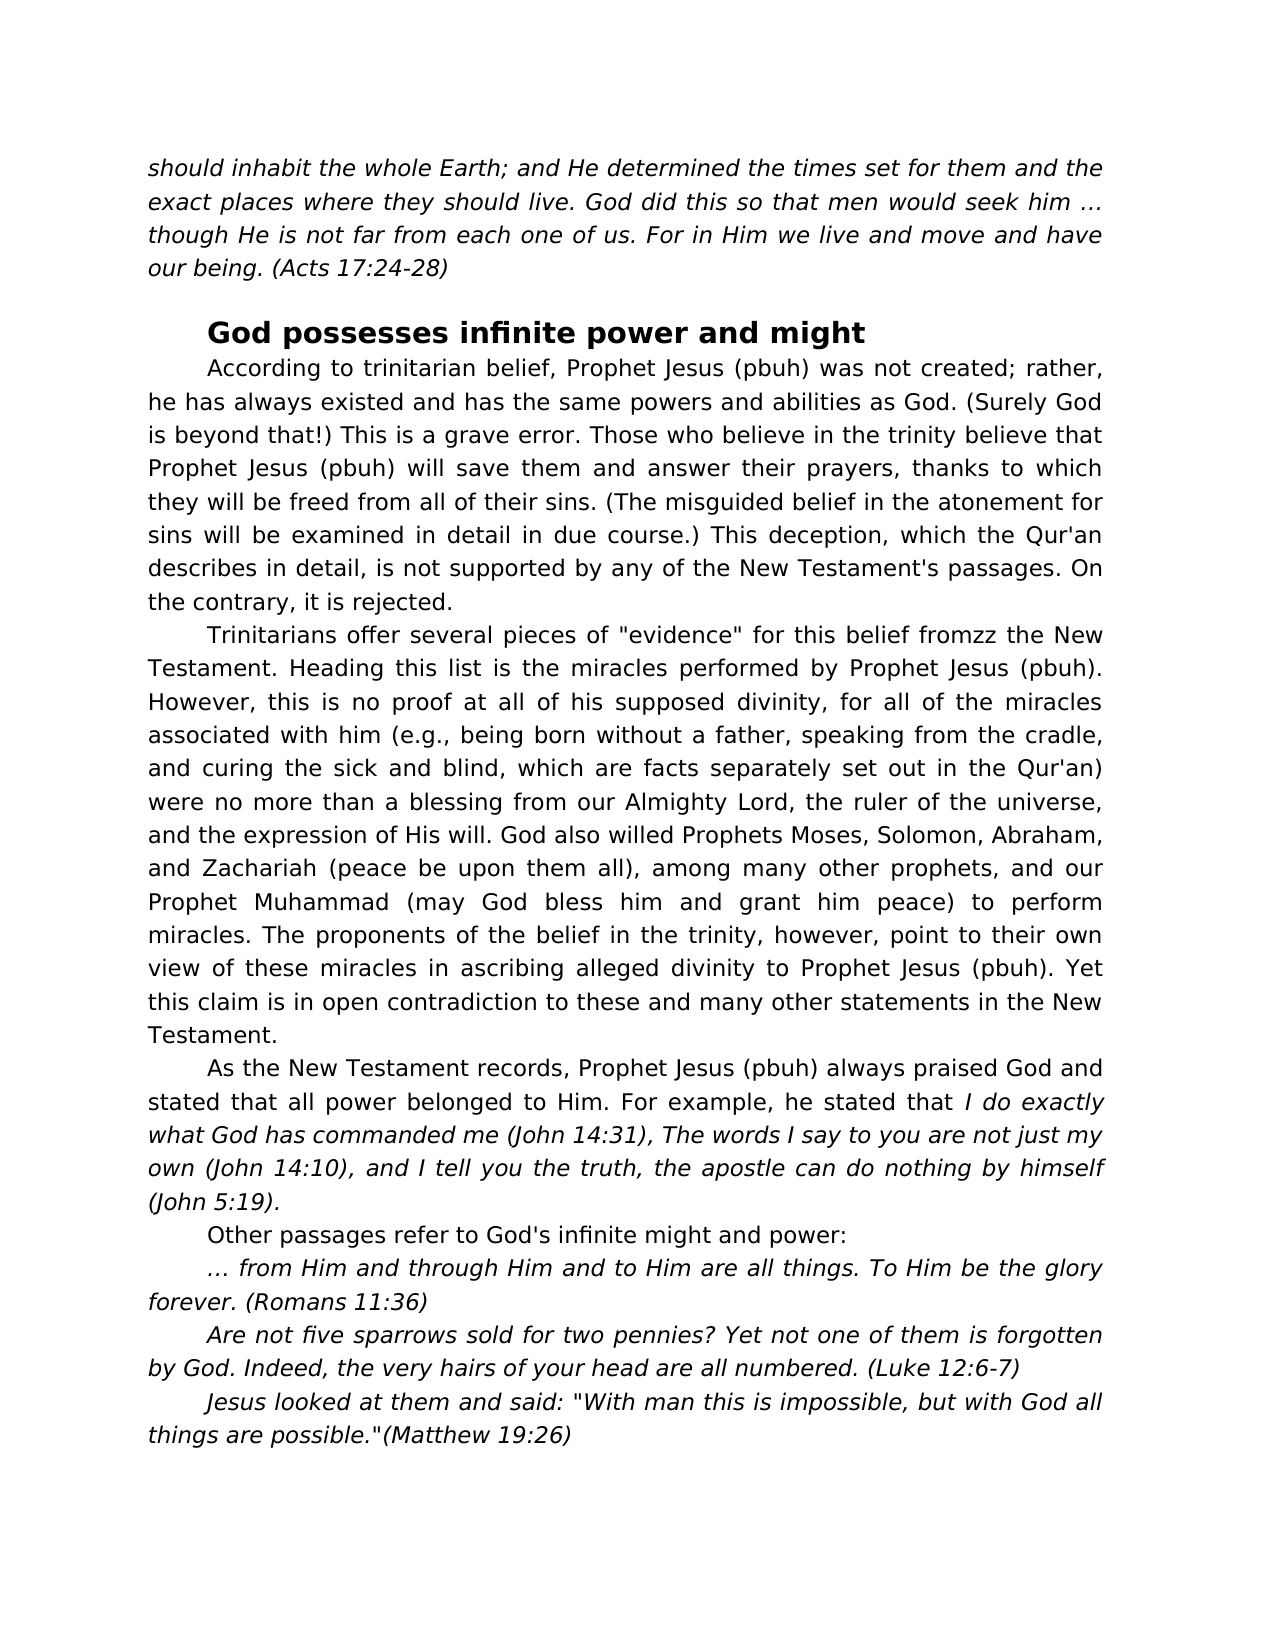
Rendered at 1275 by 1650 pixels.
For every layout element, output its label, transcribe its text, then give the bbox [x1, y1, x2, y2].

text Other passages refer to God's infinite might and power: [148, 1217, 1104, 1250]
text God possesses infinite power and might [148, 317, 1104, 350]
text Trinitarians offer several pieces of "evidence" for this belief fromzz the New Testament. Heading this list is the miracles performed by Prophet Jesus (pbuh). However, this is no proof at all of his supposed divinity, for all of the miracles associated with him (e.g., being born without a father, speaking from the cradle, and curing the sick and blind, which are facts separately set out in the Qur'an) were no more than a blessing from our Almighty Lord, the ruler of the universe, and the expression of His will. God also willed Prophets Moses, Solomon, Abraham, and Zachariah (peace be upon them all), among many other prophets, and our Prophet Muhammad (may God bless him and grant him peace) to perform miracles. The proponents of the belief in the trinity, however, point to their own view of these miracles in ascribing alleged divinity to Prophet Jesus (pbuh). Yet this claim is in open contradiction to these and many other statements in the New Testament. [148, 617, 1104, 1050]
text Jesus looked at them and said: "With man this is impossible, but with God all things are possible."(Matthew 19:26) [148, 1383, 1104, 1450]
text As the New Testament records, Prophet Jesus (pbuh) always praised God and stated that all power belonged to Him. For example, he stated that I do exactly what God has commanded me (John 14:31), The words I say to you are not just my own (John 14:10), and I tell you the truth, the apostle can do nothing by himself (John 5:19). [148, 1050, 1104, 1217]
text Are not five sparrows sold for two pennies? Yet not one of them is forgotten by God. Indeed, the very hairs of your head are all numbered. (Luke 12:6-7) [148, 1317, 1104, 1383]
text should inhabit the whole Earth; and He determined the times set for them and the exact places where they should live. God did this so that men would seek him …though He is not far from each one of us. For in Him we live and move and have our being. (Acts 17:24-28) [148, 150, 1104, 283]
text … from Him and through Him and to Him are all things. To Him be the glory forever. (Romans 11:36) [148, 1250, 1104, 1317]
text According to trinitarian belief, Prophet Jesus (pbuh) was not created; rather, he has always existed and has the same powers and abilities as God. (Surely God is beyond that!) This is a grave error. Those who believe in the trinity believe that Prophet Jesus (pbuh) will save them and answer their prayers, thanks to which they will be freed from all of their sins. (The misguided belief in the atonement for sins will be examined in detail in due course.) This deception, which the Qur'an describes in detail, is not supported by any of the New Testament's passages. On the contrary, it is rejected. [148, 350, 1104, 617]
